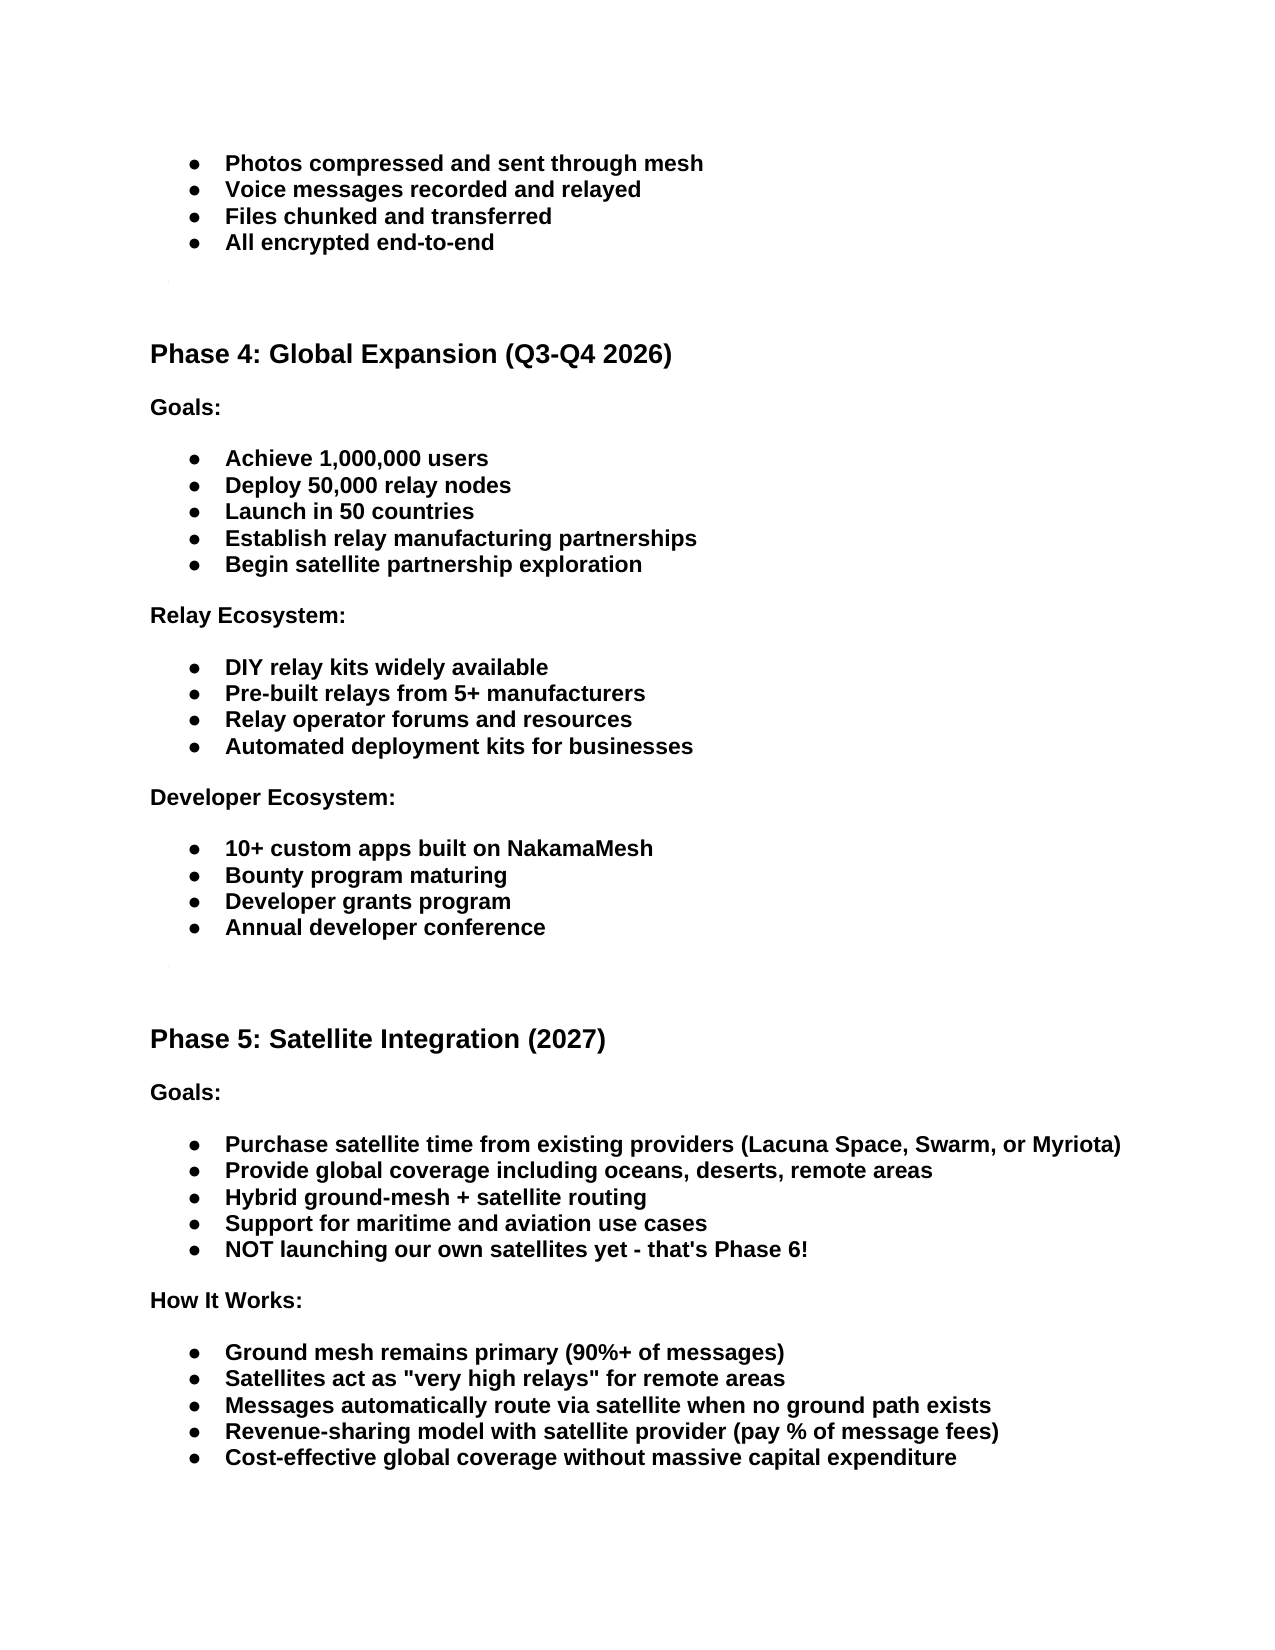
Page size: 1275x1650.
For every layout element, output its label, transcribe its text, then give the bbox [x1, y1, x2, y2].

list Establish relay manufacturing partnerships [187, 524, 1125, 551]
subtitle Phase 5: Satellite Integration (2027) [150, 1023, 1125, 1054]
list Ground mesh remains primary (90%+ of messages) [187, 1339, 1125, 1365]
list Deploy 50,000 relay nodes [187, 472, 1125, 498]
list Bounty program maturing [187, 862, 1125, 888]
list Relay operator forums and resources [187, 706, 1125, 733]
subtitle Phase 4: Global Expansion (Q3-Q4 2026) [150, 338, 1125, 369]
list Photos compressed and sent through mesh [187, 150, 1125, 176]
list Automated deployment kits for businesses [187, 733, 1125, 759]
list Annual developer conference [187, 914, 1125, 941]
list Launch in 50 countries [187, 498, 1125, 524]
list Voice messages recorded and relayed [187, 176, 1125, 203]
list Cost-effective global coverage without massive capital expenditure [187, 1444, 1125, 1471]
list Purchase satellite time from existing providers (Lacuna Space, Swarm, or Myriota) [187, 1131, 1125, 1157]
list Hybrid ground-mesh + satellite routing [187, 1183, 1125, 1210]
list Support for maritime and aviation use cases [187, 1210, 1125, 1236]
list Achieve 1,000,000 users [187, 445, 1125, 472]
text Goals: [150, 394, 1125, 420]
list Revenue-sharing model with satellite provider (pay % of message fees) [187, 1418, 1125, 1444]
list All encrypted end-to-end [187, 229, 1125, 255]
list NOT launching our own satellites yet - that's Phase 6! [187, 1236, 1125, 1262]
list 10+ custom apps built on NakamaMesh [187, 835, 1125, 862]
text Goals: [150, 1079, 1125, 1106]
text Relay Ecosystem: [150, 602, 1125, 628]
text How It Works: [150, 1287, 1125, 1314]
list Messages automatically route via satellite when no ground path exists [187, 1392, 1125, 1418]
list Provide global coverage including oceans, deserts, remote areas [187, 1157, 1125, 1183]
text Developer Ecosystem: [150, 784, 1125, 810]
list Pre-built relays from 5+ manufacturers [187, 680, 1125, 706]
list Developer grants program [187, 888, 1125, 914]
list DIY relay kits widely available [187, 653, 1125, 680]
list Satellites act as "very high relays" for remote areas [187, 1365, 1125, 1392]
list Begin satellite partnership exploration [187, 551, 1125, 577]
list Files chunked and transferred [187, 203, 1125, 229]
